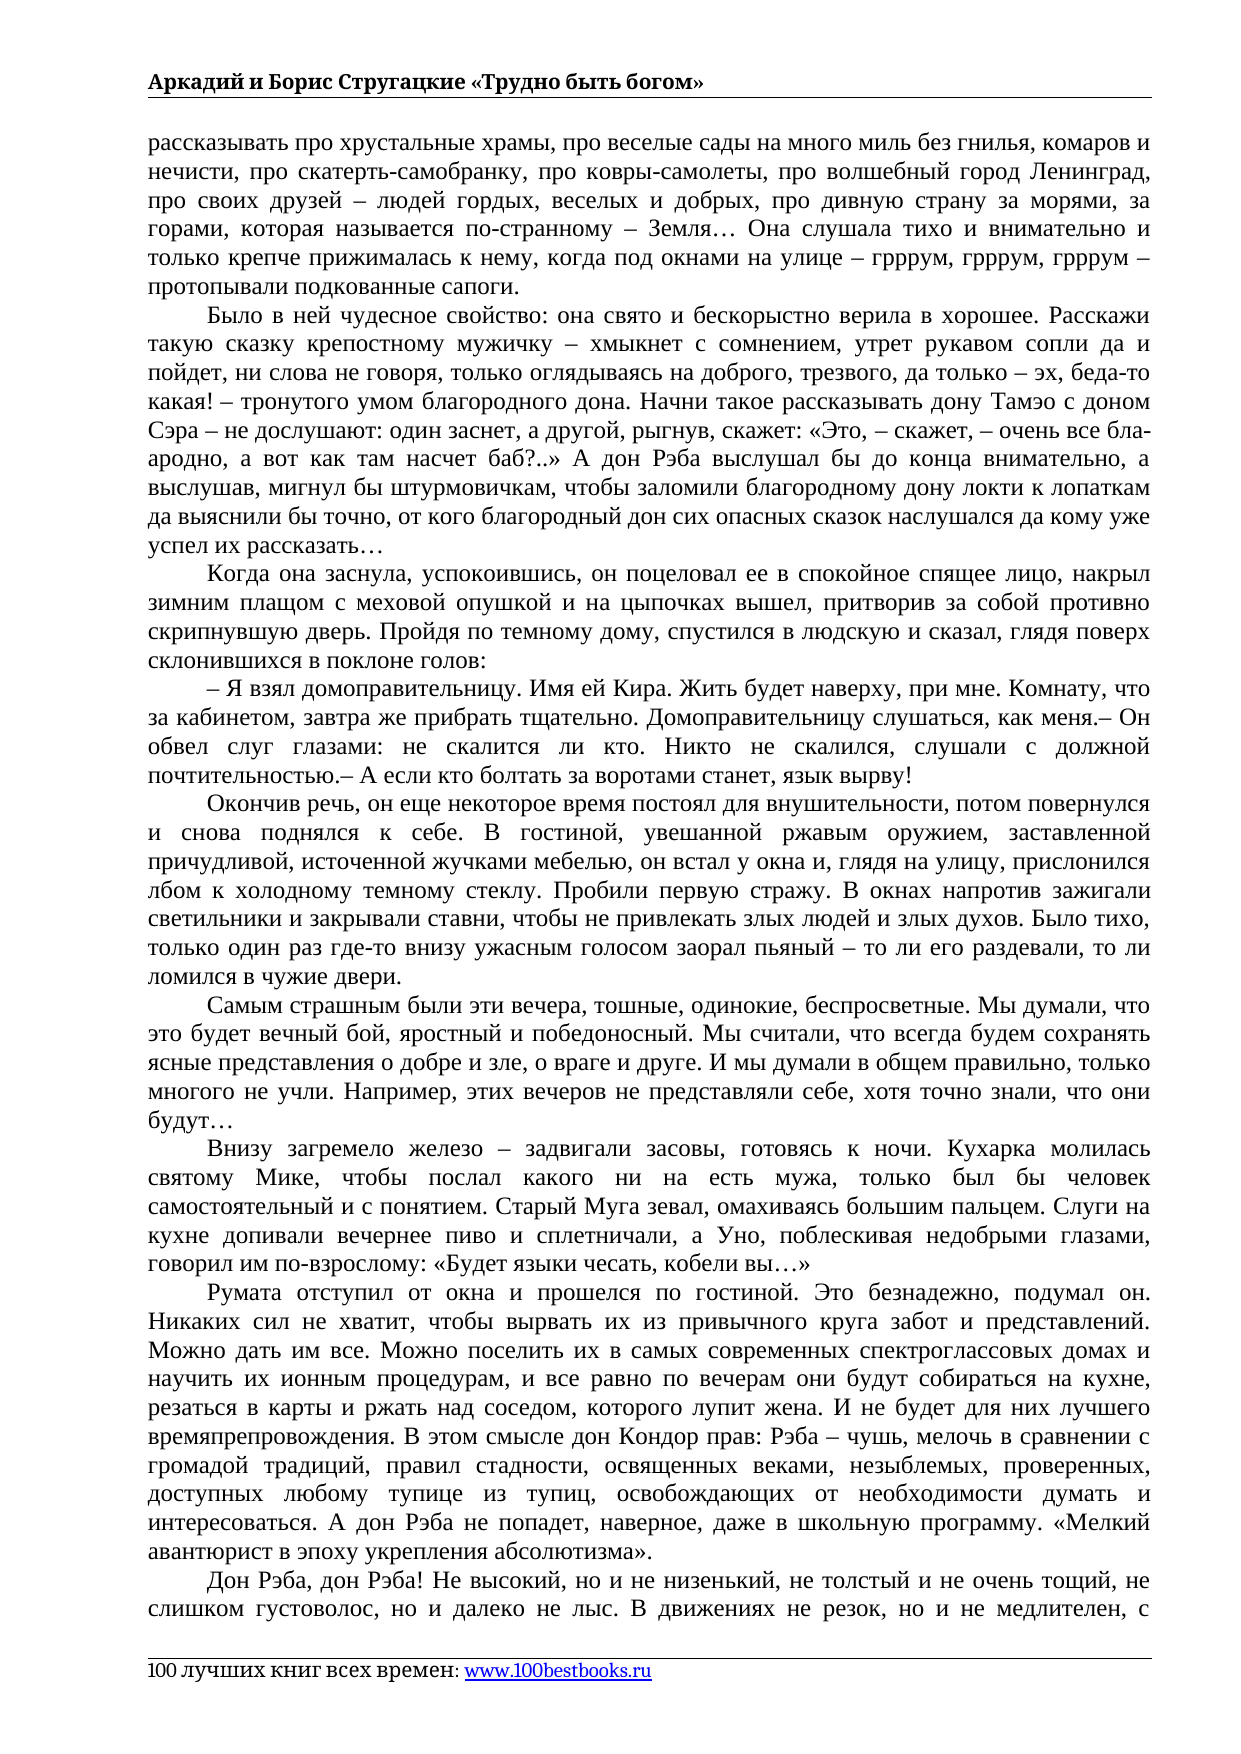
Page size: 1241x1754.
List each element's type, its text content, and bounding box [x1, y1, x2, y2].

text Внизу загремело железо – задвигали засовы, готовясь к ночи. Кухарка молилась святому Мике, чтобы послал какого ни на есть мужа, только был бы человек самостоятельный и с понятием. Старый Муга зевал, омахиваясь большим пальцем. Слуги на кухне допивали вечернее пиво и сплетничали, а Уно, поблескивая недобрыми глазами, говорил им по-взрослому: «Будет языки чесать, кобели вы…» [148, 1133, 1152, 1277]
text Самым страшным были эти вечера, тошные, одинокие, беспросветные. Мы думали, что это будет вечный бой, яростный и победоносный. Мы считали, что всегда будем сохранять ясные представления о добре и зле, о враге и друге. И мы думали в общем правильно, только многого не учли. Например, этих вечеров не представляли себе, хотя точно знали, что они будут… [148, 990, 1152, 1133]
text Румата отступил от окна и прошелся по гостиной. Это безнадежно, подумал он. Никаких сил не хватит, чтобы вырвать их из привычного круга забот и представлений. Можно дать им все. Можно поселить их в самых современных спектроглассовых домах и научить их ионным процедурам, и все равно по вечерам они будут собираться на кухне, резаться в карты и ржать над соседом, которого лупит жена. И не будет для них лучшего времяпрепровождения. В этом смысле дон Кондор прав: Рэба – чушь, мелочь в сравнении с громадой традиций, правил стадности, освященных веками, незыблемых, проверенных, доступных любому тупице из тупиц, освобождающих от необходимости думать и интересоваться. А дон Рэба не попадет, наверное, даже в школьную программу. «Мелкий авантюрист в эпоху укрепления абсолютизма». [148, 1277, 1152, 1565]
text Было в ней чудесное свойство: она свято и бескорыстно верила в хорошее. Расскажи такую сказку крепостному мужичку – хмыкнет с сомнением, утрет рукавом сопли да и пойдет, ни слова не говоря, только оглядываясь на доброго, трезвого, да только – эх, беда-то какая! – тронутого умом благородного дона. Начни такое рассказывать дону Тамэо с доном Сэра – не дослушают: один заснет, а другой, рыгнув, скажет: «Это, – скажет, – очень все бла-ародно, а вот как там насчет баб?..» А дон Рэба выслушал бы до конца внимательно, а выслушав, мигнул бы штурмовичкам, чтобы заломили благородному дону локти к лопаткам да выяснили бы точно, от кого благородный дон сих опасных сказок наслушался да кому уже успел их рассказать… [148, 300, 1152, 558]
text Когда она заснула, успокоившись, он поцеловал ее в спокойное спящее лицо, накрыл зимним плащом с меховой опушкой и на цыпочках вышел, притворив за собой противно скрипнувшую дверь. Пройдя по темному дому, спустился в людскую и сказал, глядя поверх склонившихся в поклоне голов: [148, 558, 1152, 673]
text – Я взял домоправительницу. Имя ей Кира. Жить будет наверху, при мне. Комнату, что за кабинетом, завтра же прибрать тщательно. Домоправительницу слушаться, как меня.– Он обвел слуг глазами: не скалится ли кто. Никто не скалился, слушали с должной почтительностью.– А если кто болтать за воротами станет, язык вырву! [148, 673, 1152, 788]
text Дон Рэба, дон Рэба! Не высокий, но и не низенький, не толстый и не очень тощий, не слишком густоволос, но и далеко не лыс. В движениях не резок, но и не медлителен, с [148, 1565, 1152, 1622]
text рассказывать про хрустальные храмы, про веселые сады на много миль без гнилья, комаров и нечисти, про скатерть-самобранку, про ковры-самолеты, про волшебный город Ленинград, про своих друзей – людей гордых, веселых и добрых, про дивную страну за морями, за горами, которая называется по-странному – Земля… Она слушала тихо и внимательно и только крепче прижималась к нему, когда под окнами на улице – грррум, грррум, грррум – протопывали подкованные сапоги. [148, 127, 1152, 300]
text Окончив речь, он еще некоторое время постоял для внушительности, потом повернулся и снова поднялся к себе. В гостиной, увешанной ржавым оружием, заставленной причудливой, источенной жучками мебелью, он встал у окна и, глядя на улицу, прислонился лбом к холодному темному стеклу. Пробили первую стражу. В окнах напротив зажигали светильники и закрывали ставни, чтобы не привлекать злых людей и злых духов. Было тихо, только один раз где-то внизу ужасным голосом заорал пьяный – то ли его раздевали, то ли ломился в чужие двери. [148, 788, 1152, 990]
